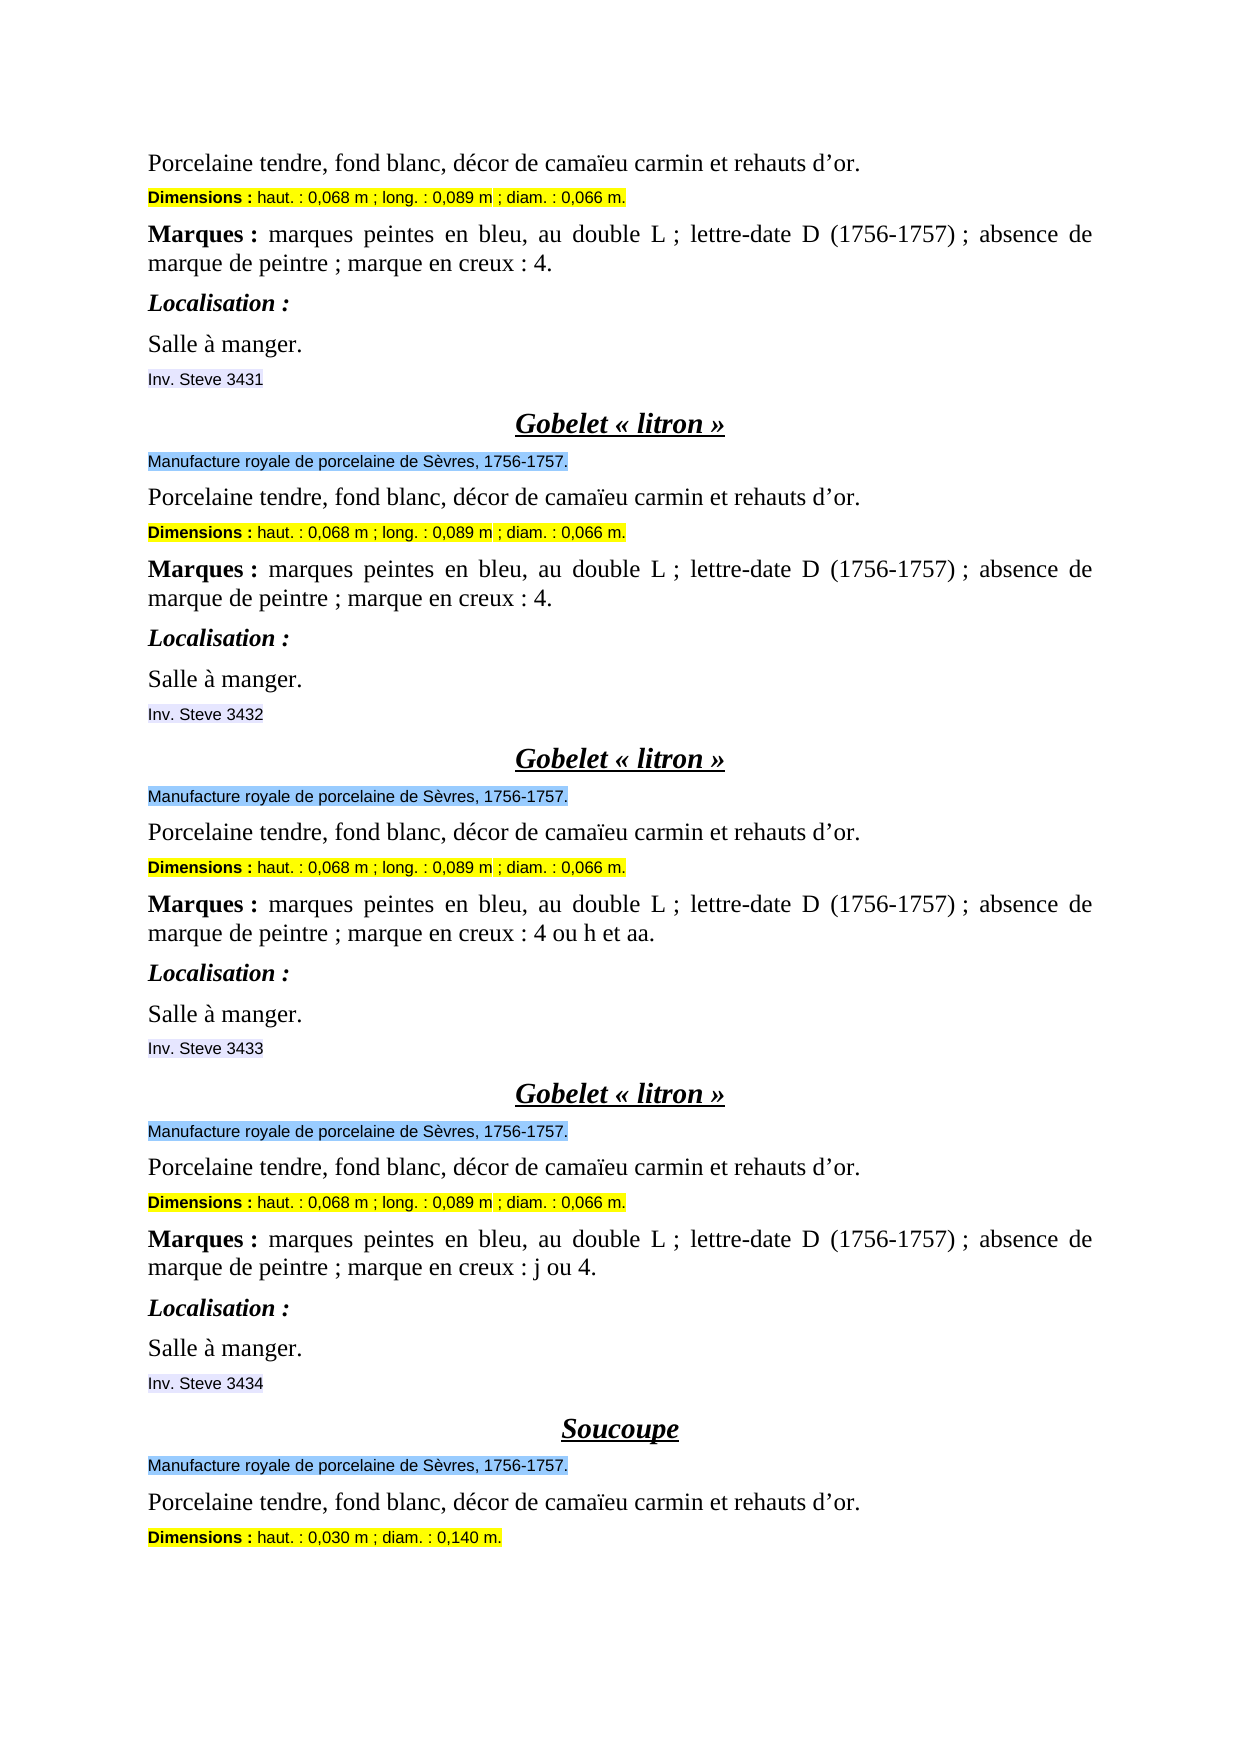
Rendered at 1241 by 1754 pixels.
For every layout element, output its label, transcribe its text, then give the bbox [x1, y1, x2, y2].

text Manufacture royale de porcelaine de Sèvres, 1756-1757. [568, 452, 1093, 471]
text Localisation : [148, 288, 1093, 317]
text Salle à manger. [148, 1333, 1093, 1362]
text Inv. Steve 3434 [263, 1374, 1093, 1393]
text Salle à manger. [148, 329, 1093, 358]
text Inv. Steve 3432 [263, 704, 1093, 723]
text Porcelaine tendre, fond blanc, décor de camaïeu carmin et rehauts d’or. [148, 1152, 1093, 1181]
text Porcelaine tendre, fond blanc, décor de camaïeu carmin et rehauts d’or. [148, 817, 1093, 846]
text Dimensions : haut. : 0,068 m ; long. : 0,089 m ; diam. : 0,066 m. [626, 188, 1093, 207]
text Porcelaine tendre, fond blanc, décor de camaïeu carmin et rehauts d’or. [148, 148, 1093, 176]
subtitle Gobelet « litron » [148, 1076, 1093, 1109]
text Salle à manger. [148, 664, 1093, 692]
subtitle Gobelet « litron » [148, 406, 1093, 440]
text Localisation : [148, 958, 1093, 987]
subtitle Gobelet « litron » [148, 741, 1093, 775]
text Dimensions : haut. : 0,068 m ; long. : 0,089 m ; diam. : 0,066 m. [626, 858, 1093, 877]
text Inv. Steve 3433 [263, 1039, 1093, 1058]
text Marques : marques peintes en bleu, au double L ; lettre-date D (1756-1757) ; absence de marque de peintre ; marque en creux : 4 ou h et aa. [148, 889, 1093, 946]
text Dimensions : haut. : 0,068 m ; long. : 0,089 m ; diam. : 0,066 m. [626, 1193, 1093, 1212]
text Manufacture royale de porcelaine de Sèvres, 1756-1757. [568, 786, 1093, 806]
text Inv. Steve 3431 [263, 369, 1093, 388]
text Marques : marques peintes en bleu, au double L ; lettre-date D (1756-1757) ; absence de marque de peintre ; marque en creux : 4. [148, 554, 1093, 611]
subtitle Soucoupe [148, 1411, 1093, 1444]
text Marques : marques peintes en bleu, au double L ; lettre-date D (1756-1757) ; absence de marque de peintre ; marque en creux : 4. [148, 219, 1093, 277]
text Porcelaine tendre, fond blanc, décor de camaïeu carmin et rehauts d’or. [148, 482, 1093, 511]
text Manufacture royale de porcelaine de Sèvres, 1756-1757. [568, 1121, 1093, 1141]
text Marques : marques peintes en bleu, au double L ; lettre-date D (1756-1757) ; absence de marque de peintre ; marque en creux : j ou 4. [148, 1224, 1093, 1281]
text Salle à manger. [148, 999, 1093, 1027]
text Manufacture royale de porcelaine de Sèvres, 1756-1757. [568, 1456, 1093, 1475]
text Localisation : [148, 623, 1093, 652]
text Dimensions : haut. : 0,030 m ; diam. : 0,140 m. [502, 1528, 1093, 1547]
text Localisation : [148, 1293, 1093, 1322]
text Porcelaine tendre, fond blanc, décor de camaïeu carmin et rehauts d’or. [148, 1487, 1093, 1516]
text Dimensions : haut. : 0,068 m ; long. : 0,089 m ; diam. : 0,066 m. [626, 523, 1093, 542]
